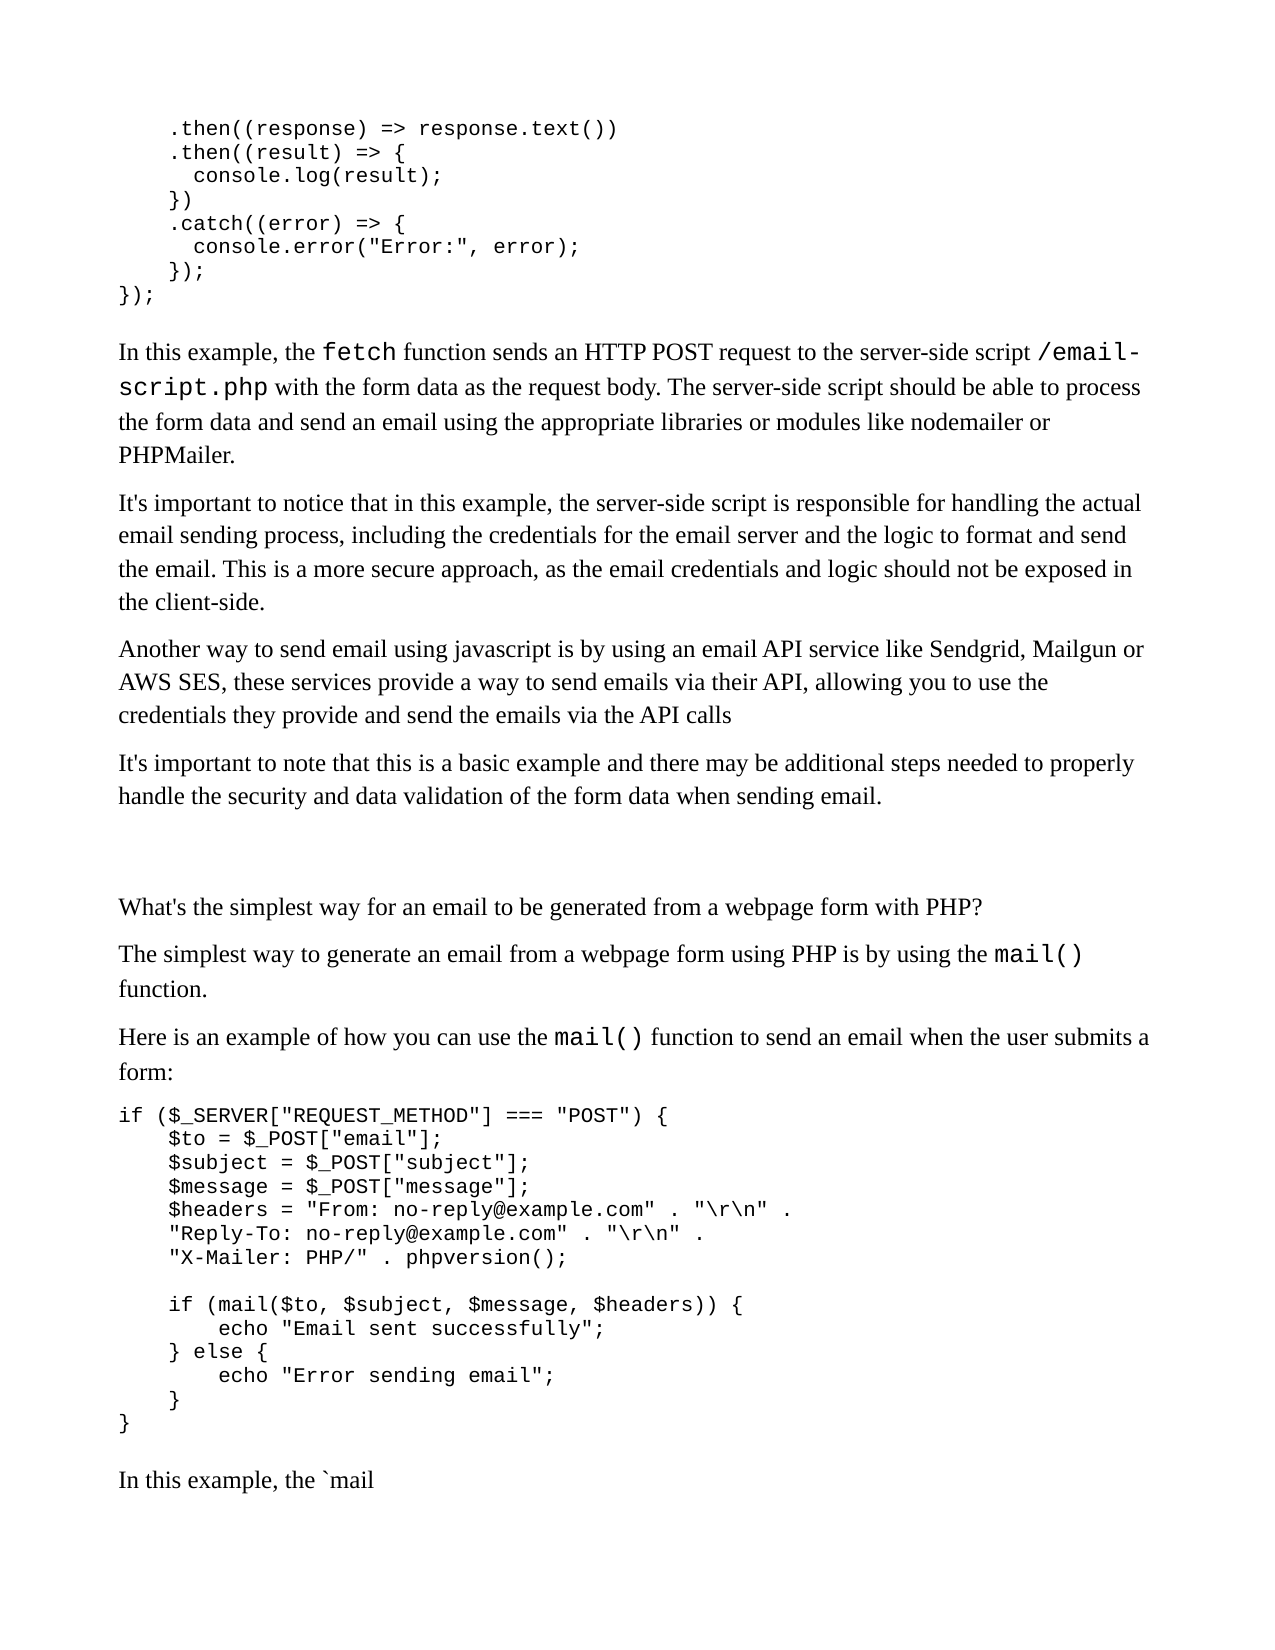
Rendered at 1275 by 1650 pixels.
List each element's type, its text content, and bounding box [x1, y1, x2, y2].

text }); [118, 260, 1157, 284]
text It's important to note that this is a basic example and there may be additional steps needed to properly handle the security and data validation of the form data when sending email. [118, 748, 1157, 810]
text if (mail($to, $subject, $message, $headers)) { [118, 1294, 1157, 1318]
text $to = $_POST["email"]; [118, 1128, 1157, 1152]
text } [118, 1388, 1157, 1412]
text echo "Email sent successfully"; [118, 1318, 1157, 1341]
text What's the simplest way for an email to be generated from a webpage form with PHP? [118, 892, 1157, 921]
text $message = $_POST["message"]; [118, 1176, 1157, 1199]
text }) [118, 189, 1157, 213]
text } else { [118, 1341, 1157, 1365]
text "X-Mailer: PHP/" . phpversion(); [118, 1247, 1157, 1270]
text $headers = "From: no-reply@example.com" . "\r\n" . [118, 1199, 1157, 1223]
text In this example, the `mail [118, 1465, 1157, 1494]
text .then((response) => response.text()) [118, 118, 1157, 142]
text console.error("Error:", error); [118, 236, 1157, 260]
text The simplest way to generate an email from a webpage form using PHP is by using the mail() function. [118, 939, 1157, 1003]
text .catch((error) => { [118, 213, 1157, 236]
text "Reply-To: no-reply@example.com" . "\r\n" . [118, 1223, 1157, 1247]
text } [118, 1412, 1157, 1436]
text console.log(result); [118, 165, 1157, 189]
text Here is an example of how you can use the mail() function to send an email when the user submits a form: [118, 1022, 1157, 1086]
text $subject = $_POST["subject"]; [118, 1152, 1157, 1176]
text Another way to send email using javascript is by using an email API service like Sendgrid, Mailgun or AWS SES, these services provide a way to send emails via their API, allowing you to use the credentials they provide and send the emails via the API calls [118, 634, 1157, 729]
text }); [118, 284, 1157, 307]
text It's important to notice that in this example, the server-side script is responsible for handling the actual email sending process, including the credentials for the email server and the logic to format and send the email. This is a more secure approach, as the email credentials and logic should not be exposed in the client-side. [118, 488, 1157, 615]
text .then((result) => { [118, 142, 1157, 165]
text In this example, the fetch function sends an HTTP POST request to the server-side script /email-script.php with the form data as the request body. The server-side script should be able to process the form data and send an email using the appropriate libraries or modules like nodemailer or PHPMailer. [118, 337, 1157, 469]
text if ($_SERVER["REQUEST_METHOD"] === "POST") { [118, 1105, 1157, 1128]
text echo "Error sending email"; [118, 1365, 1157, 1388]
